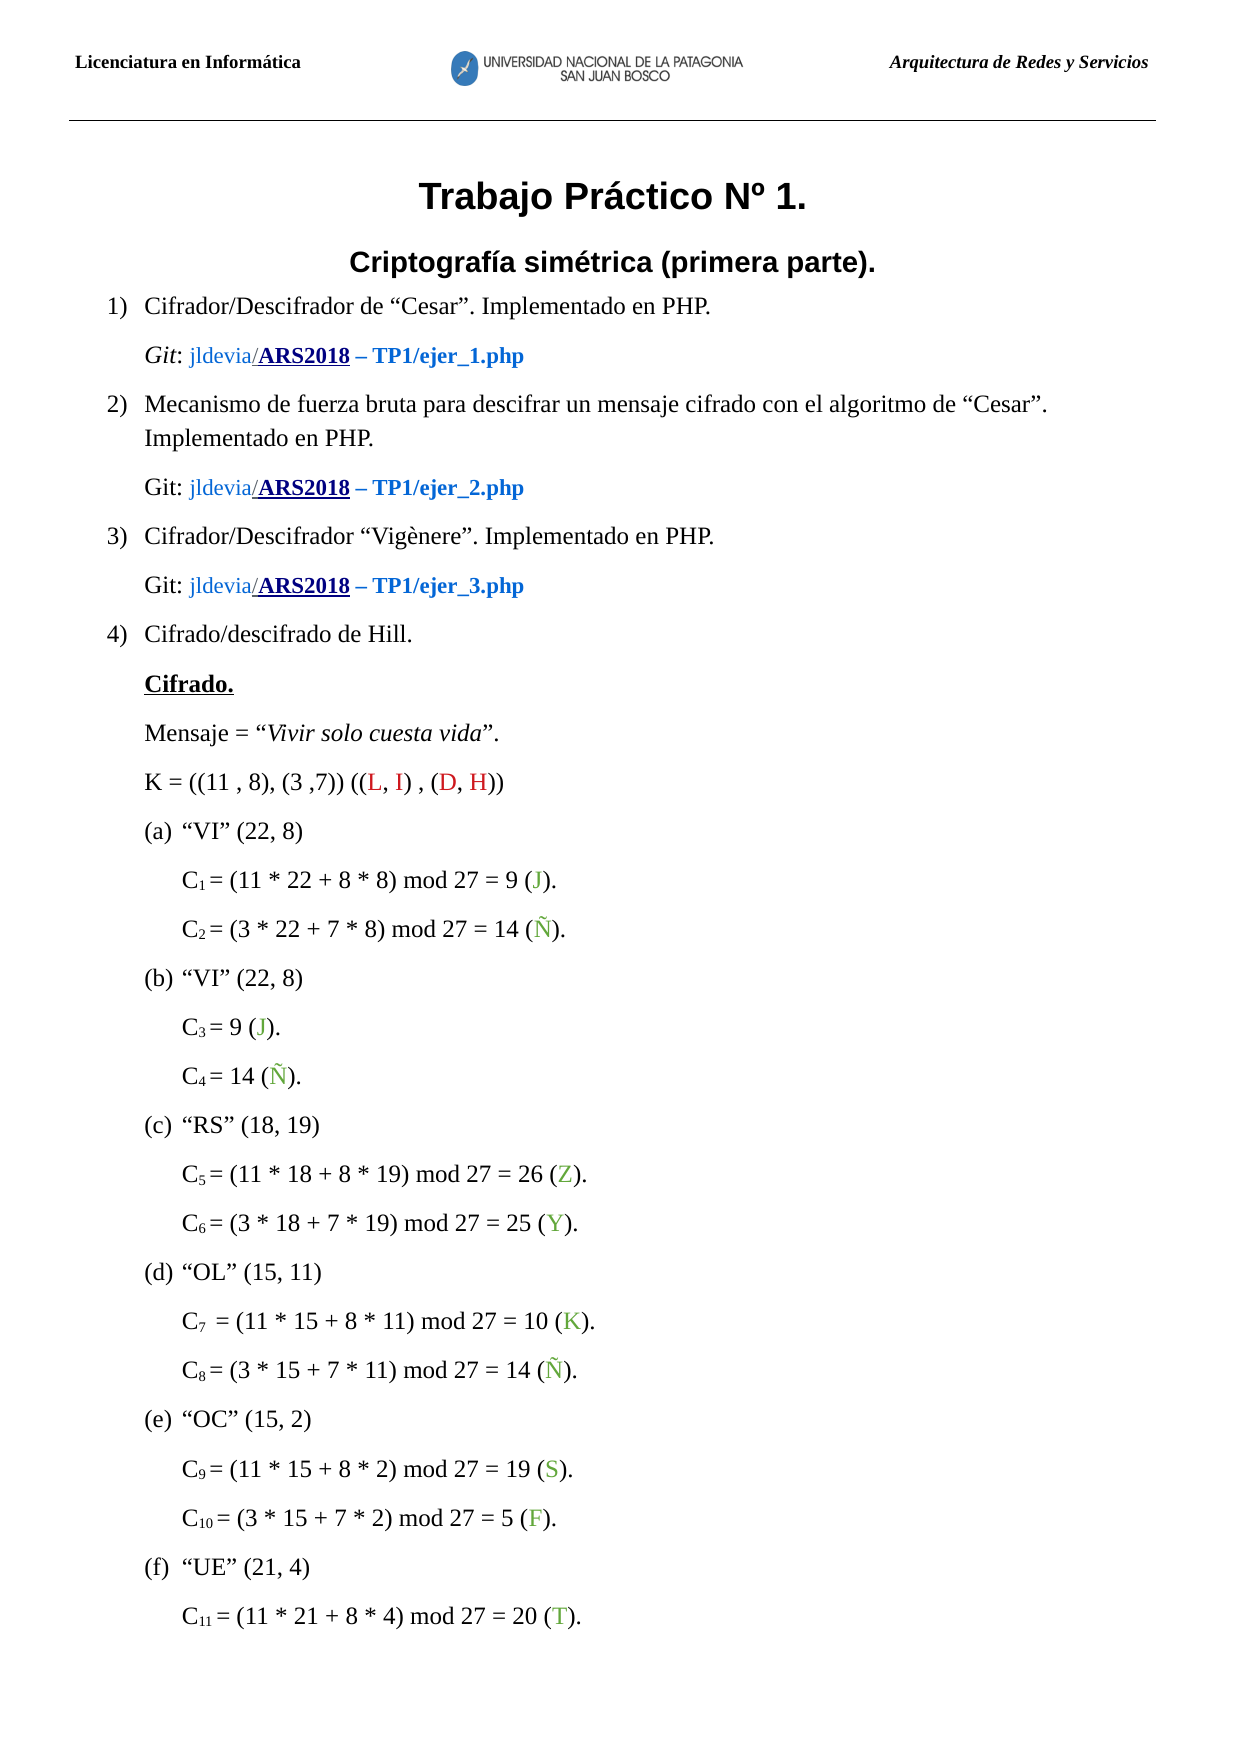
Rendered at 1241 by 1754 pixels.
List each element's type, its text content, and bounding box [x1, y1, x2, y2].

list Cifrador/Descifrador “Vigènere”. Implementado en PHP. [107, 521, 1156, 550]
list K = ((11 , 8), (3 ,7)) ((L, I) , (D, H)) [107, 767, 1156, 796]
list C11 = (11 * 21 + 8 * 4) mod 27 = 20 (T). [144, 1601, 1156, 1629]
list “VI” (22, 8) [144, 963, 1156, 992]
list “UE” (21, 4) [144, 1552, 1156, 1581]
list “OC” (15, 2) [144, 1404, 1156, 1433]
table_header Arquitectura de Redes y Servicios [794, 46, 1156, 120]
list Cifrado/descifrado de Hill. [107, 619, 1156, 648]
list Git: jldevia/ARS2018 – TP1/ejer_1.php [107, 340, 1156, 368]
list Cifrado. [107, 669, 1156, 697]
list Mensaje = “Vivir solo cuesta vida”. [107, 718, 1156, 746]
list Git: jldevia/ARS2018 – TP1/ejer_2.php [107, 472, 1156, 501]
subtitle Trabajo Práctico Nº 1. [69, 174, 1156, 217]
table_header Licenciatura en Informática [69, 46, 431, 120]
list Mecanismo de fuerza bruta para descifrar un mensaje cifrado con el algoritmo de “Cesar”. Implementado en PHP. [107, 389, 1156, 452]
picture [451, 51, 775, 86]
list Cifrador/Descifrador de “Cesar”. Implementado en PHP. [107, 291, 1156, 319]
list Git: jldevia/ARS2018 – TP1/ejer_3.php [107, 571, 1156, 599]
table_header [431, 46, 794, 120]
list C1 = (11 * 22 + 8 * 8) mod 27 = 9 (J). [144, 865, 1156, 894]
list “OL” (15, 11) [144, 1257, 1156, 1286]
list C6 = (3 * 18 + 7 * 19) mod 27 = 25 (Y). [144, 1208, 1156, 1237]
subtitle Criptografía simétrica (primera parte). [69, 244, 1156, 278]
list C5 = (11 * 18 + 8 * 19) mod 27 = 26 (Z). [144, 1159, 1156, 1188]
list C4 = 14 (Ñ). [144, 1061, 1156, 1090]
list C10 = (3 * 15 + 7 * 2) mod 27 = 5 (F). [144, 1503, 1156, 1531]
list “VI” (22, 8) [144, 816, 1156, 844]
list C9 = (11 * 15 + 8 * 2) mod 27 = 19 (S). [144, 1454, 1156, 1482]
list C8 = (3 * 15 + 7 * 11) mod 27 = 14 (Ñ). [144, 1356, 1156, 1384]
list “RS” (18, 19) [144, 1110, 1156, 1139]
list C7 = (11 * 15 + 8 * 11) mod 27 = 10 (K). [144, 1306, 1156, 1335]
list C2 = (3 * 22 + 7 * 8) mod 27 = 14 (Ñ). [144, 914, 1156, 943]
list C3 = 9 (J). [144, 1012, 1156, 1041]
